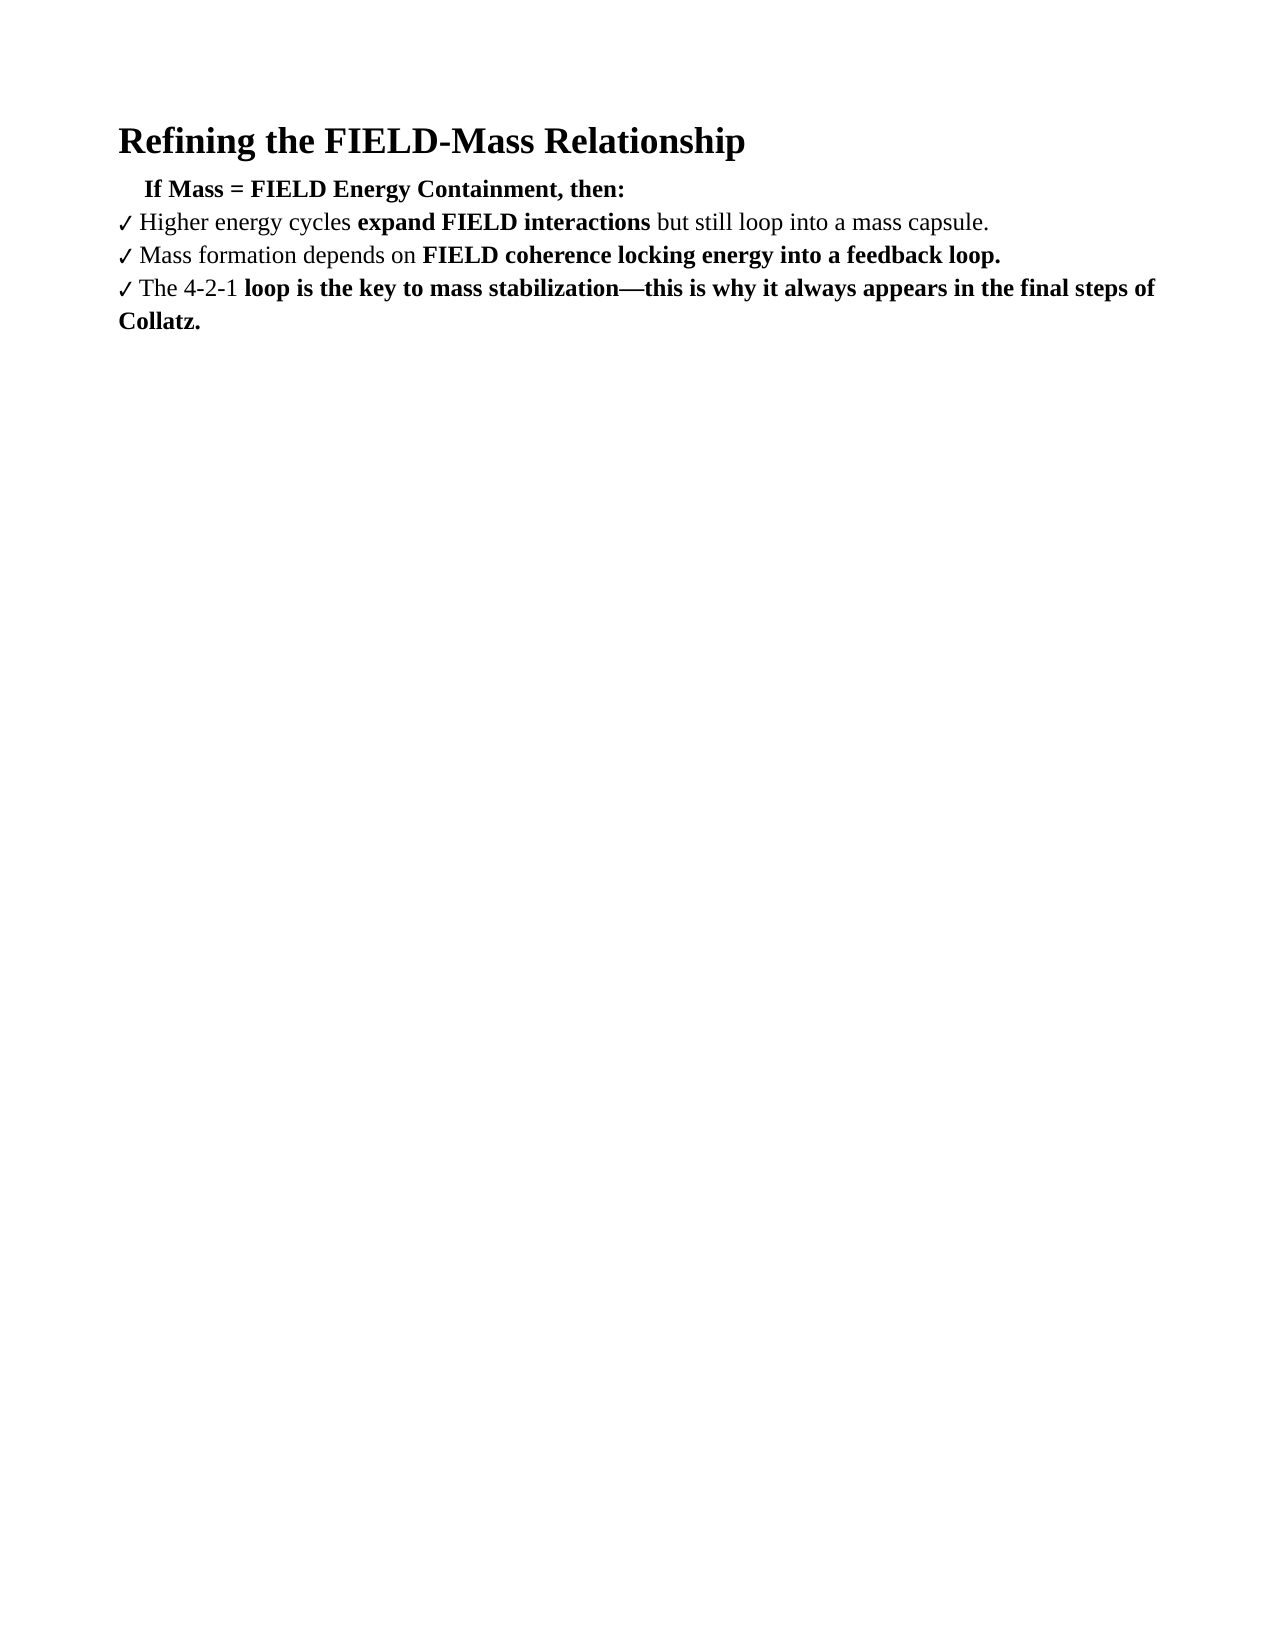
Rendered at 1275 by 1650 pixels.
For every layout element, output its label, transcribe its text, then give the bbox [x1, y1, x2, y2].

text 📌 If Mass = FIELD Energy Containment, then: ✔ Higher energy cycles expand FIELD interactions but still loop into a mass capsule. ✔ Mass formation depends on FIELD coherence locking energy into a feedback loop. ✔ The 4-2-1 loop is the key to mass stabilization—this is why it always appears in the final steps of Collatz. [118, 174, 1157, 334]
subtitle Refining the FIELD-Mass Relationship [118, 118, 1157, 161]
